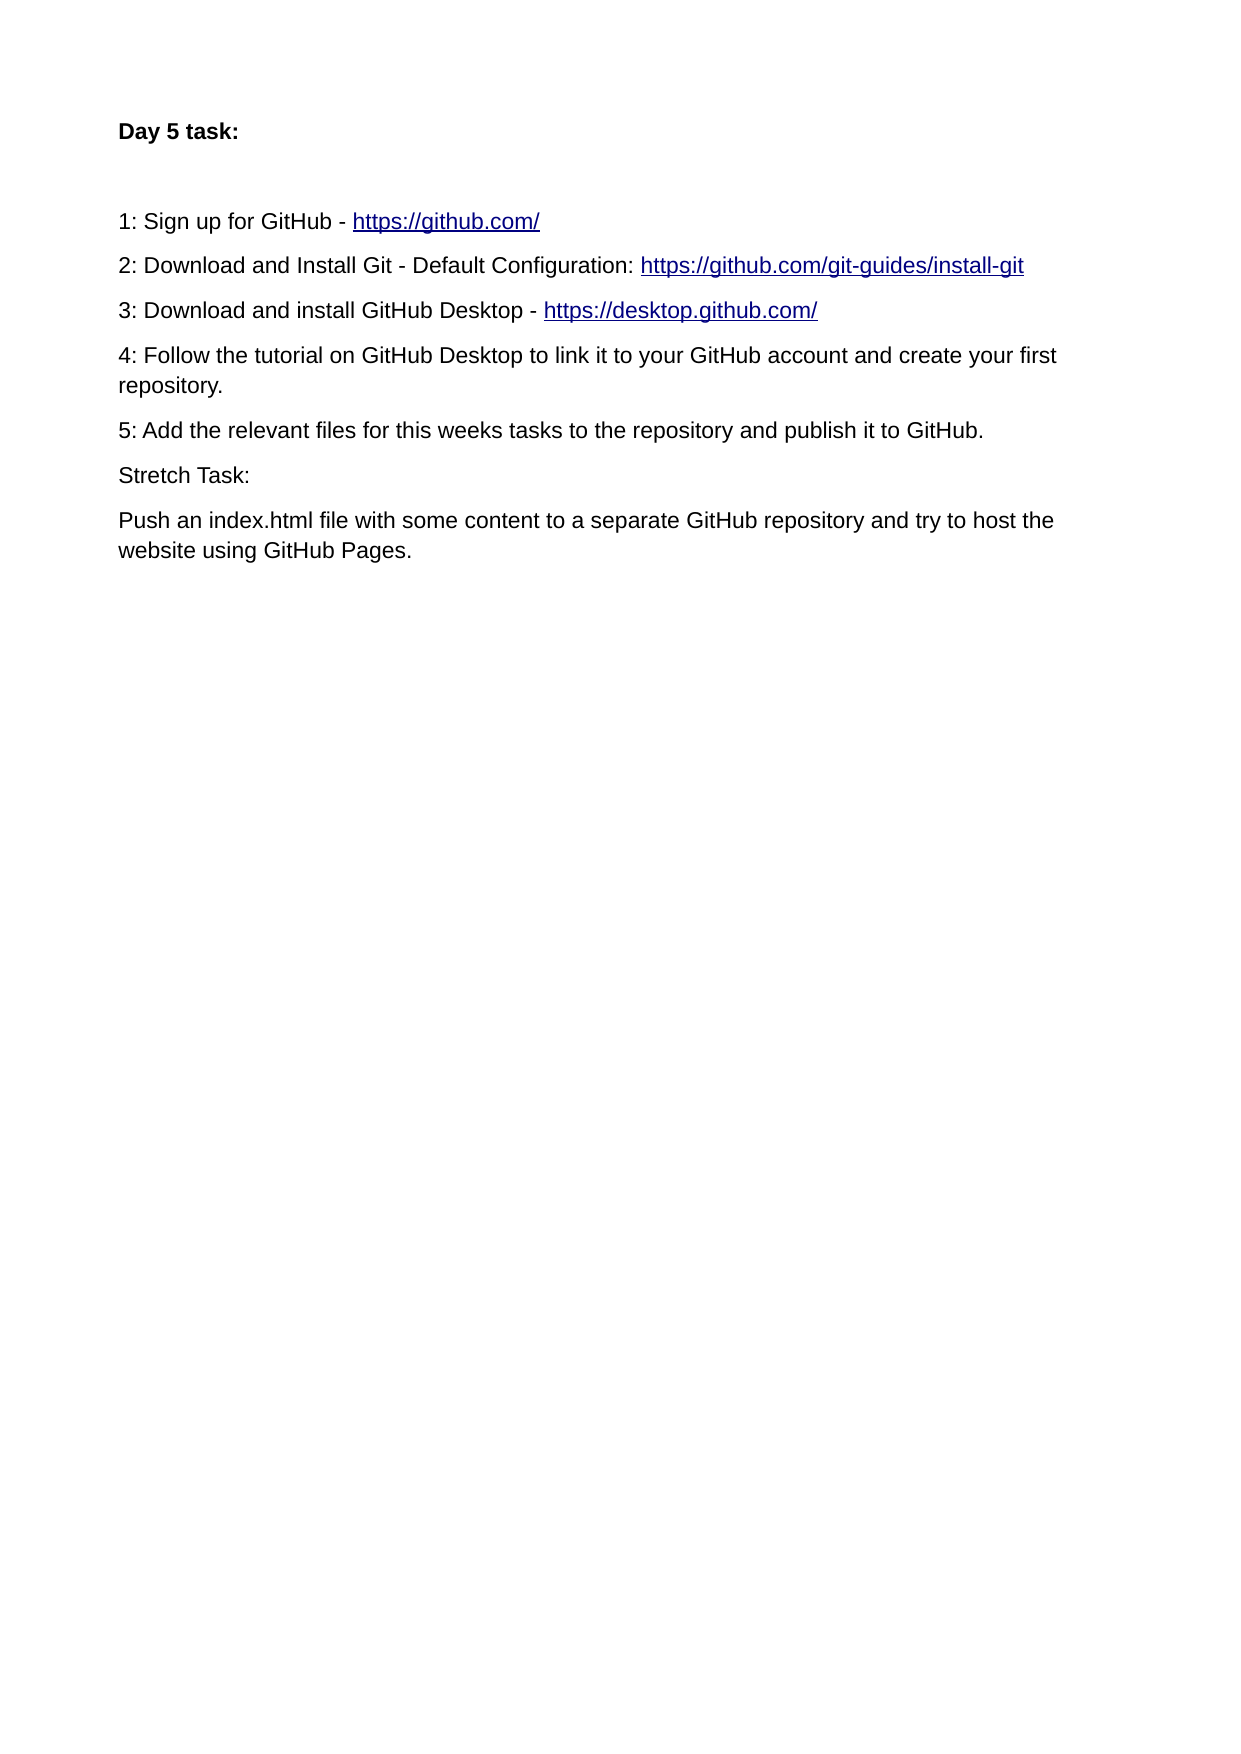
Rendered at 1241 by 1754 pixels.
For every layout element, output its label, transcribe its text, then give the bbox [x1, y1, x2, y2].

text 3: Download and install GitHub Desktop - https://desktop.github.com/ [118, 297, 1122, 324]
text 2: Download and Install Git - Default Configuration: https://github.com/git-guides/install-git [118, 252, 1122, 279]
text Push an index.html file with some content to a separate GitHub repository and try to host the website using GitHub Pages. [118, 507, 1122, 563]
text 1: Sign up for GitHub - https://github.com/ [118, 208, 1122, 234]
text Day 5 task: [118, 118, 1122, 144]
text 5: Add the relevant files for this weeks tasks to the repository and publish it to GitHub. [118, 417, 1122, 443]
text Stretch Task: [118, 462, 1122, 488]
text 4: Follow the tutorial on GitHub Desktop to link it to your GitHub account and create your first repository. [118, 342, 1122, 399]
